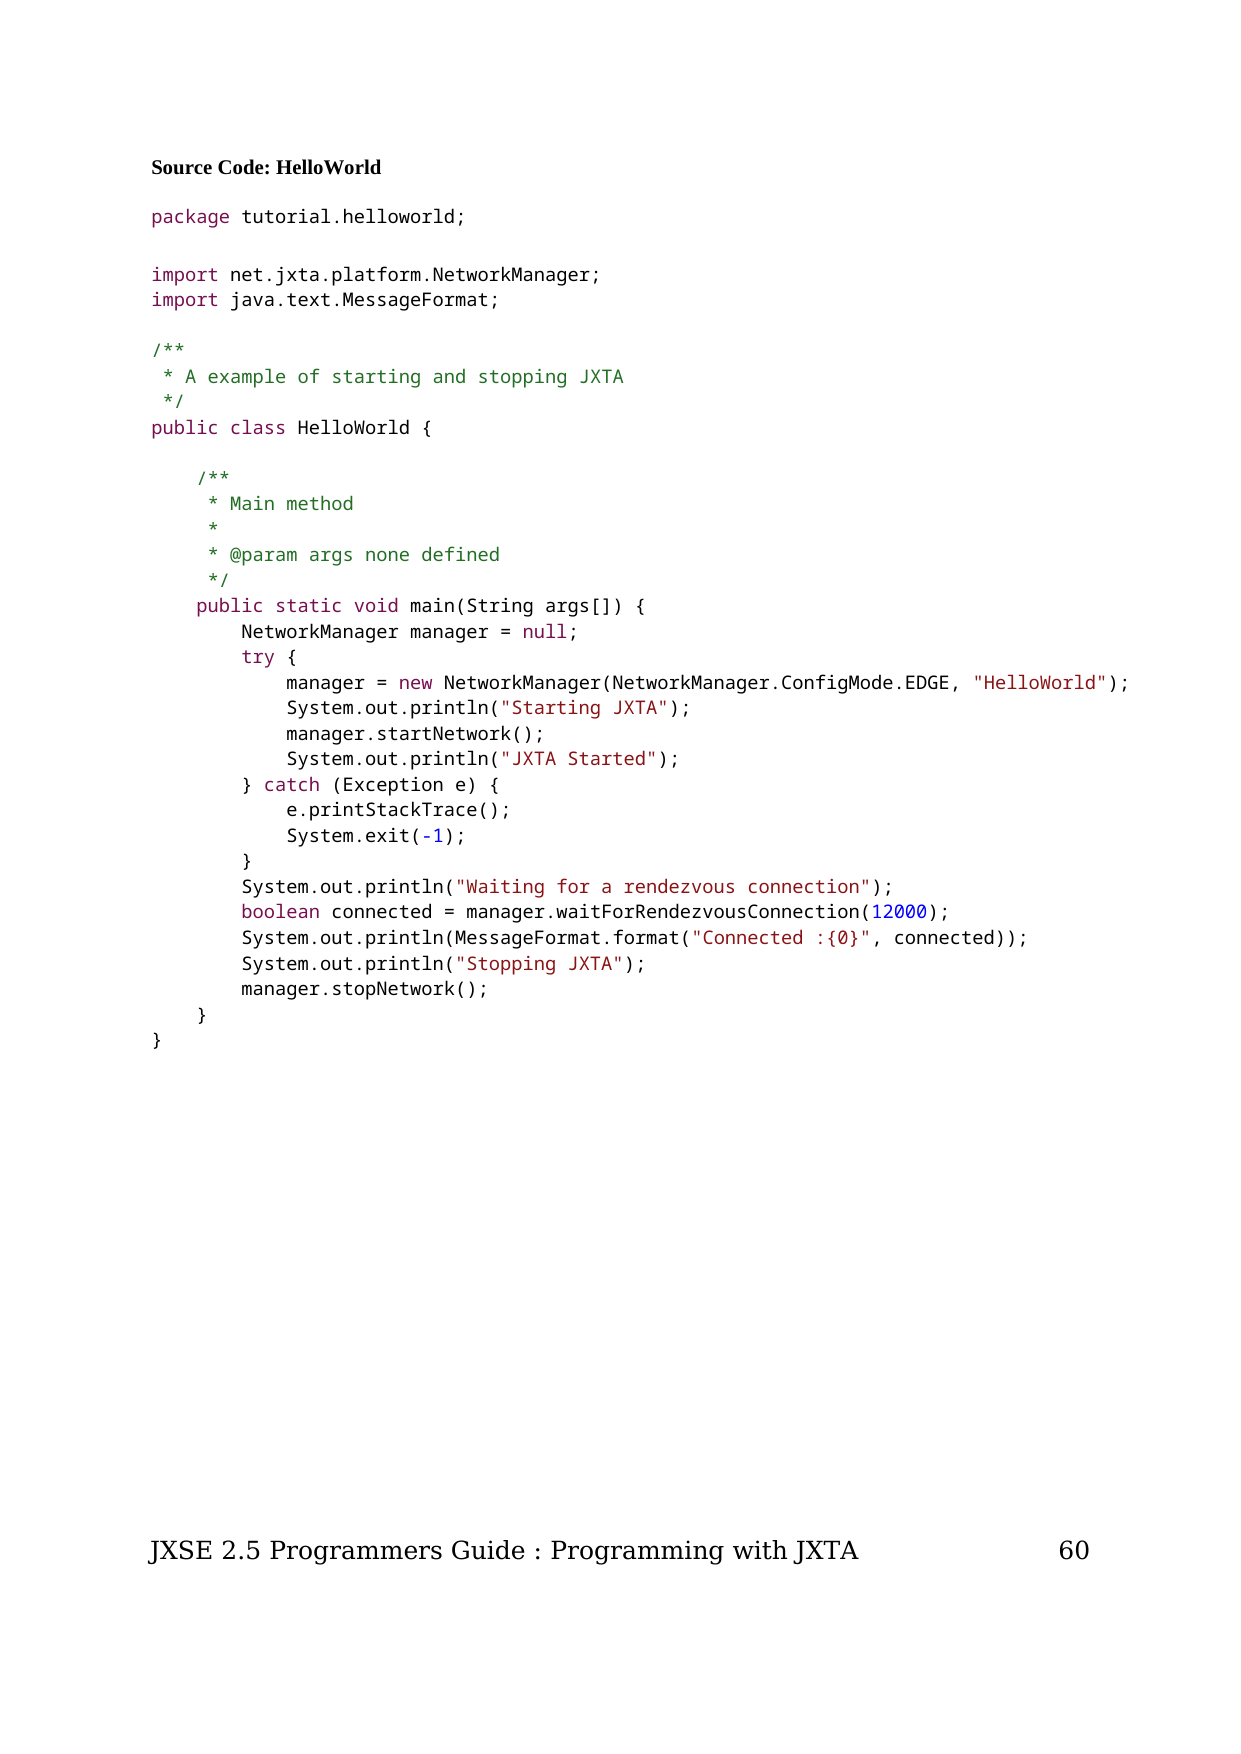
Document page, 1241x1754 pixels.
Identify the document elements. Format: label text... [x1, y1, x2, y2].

text System.out.println("Stopping JXTA"); [151, 950, 1090, 976]
text */ [151, 567, 1090, 593]
text public class HelloWorld { [151, 414, 1090, 439]
text */ [151, 388, 1090, 414]
text } catch (Exception e) { [151, 771, 1090, 797]
text /** [151, 337, 1090, 363]
text import net.jxta.platform.NetworkManager; [151, 261, 1090, 286]
text public static void main(String args[]) { [151, 593, 1090, 618]
text * A example of starting and stopping JXTA [151, 363, 1090, 388]
text try { [151, 644, 1090, 669]
text manager.stopNetwork(); [151, 976, 1090, 1001]
text /** [151, 465, 1090, 491]
text } [151, 848, 1090, 873]
text } [151, 1001, 1090, 1027]
text manager.startNetwork(); [151, 720, 1090, 746]
text System.out.println("JXTA Started"); [151, 746, 1090, 771]
text NetworkManager manager = null; [151, 618, 1090, 644]
text System.out.println("Waiting for a rendezvous connection"); [151, 873, 1090, 899]
text package tutorial.helloworld; [151, 200, 1090, 229]
text System.out.println("Starting JXTA"); [151, 695, 1090, 720]
text * @param args none defined [151, 542, 1090, 567]
text manager = new NetworkManager(NetworkManager.ConfigMode.EDGE, "HelloWorld"); [151, 669, 1132, 695]
text import java.text.MessageFormat; [151, 286, 1090, 312]
text System.exit(-1); [151, 822, 1090, 848]
text boolean connected = manager.waitForRendezvousConnection(12000); [151, 899, 1090, 924]
text Source Code: HelloWorld [151, 150, 1090, 179]
text * [151, 516, 1090, 542]
text * Main method [151, 491, 1090, 516]
text e.printStackTrace(); [151, 797, 1090, 822]
text } [151, 1027, 1090, 1052]
text System.out.println(MessageFormat.format("Connected :{0}", connected)); [151, 924, 1090, 950]
